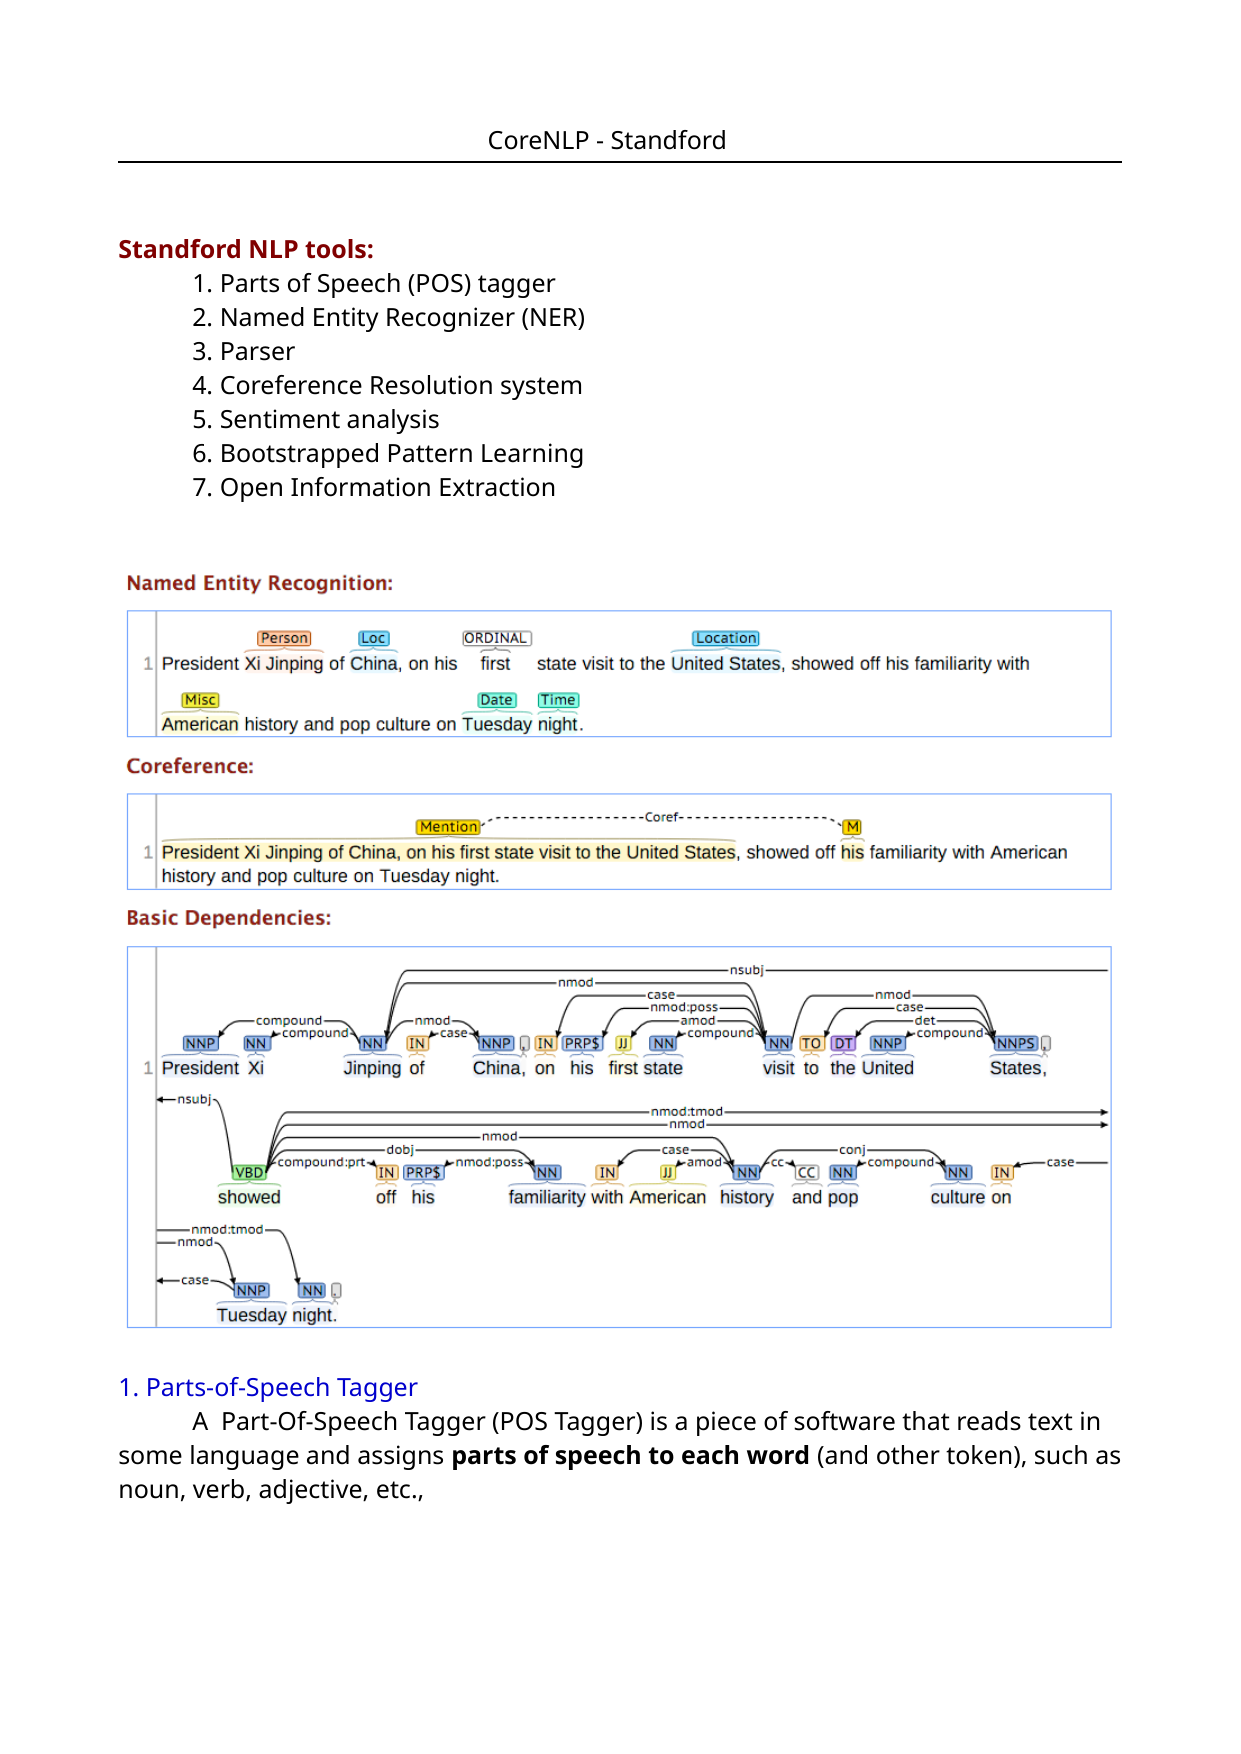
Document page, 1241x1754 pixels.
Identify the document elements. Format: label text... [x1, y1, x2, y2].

text 1. Parts-of-Speech Tagger [118, 1370, 1122, 1404]
text A Part-Of-Speech Tagger (POS Tagger) is a piece of software that reads text in some language and assigns parts of speech to each word (and other token), such as noun, verb, adjective, etc., [118, 1404, 1122, 1506]
text 6. Bootstrapped Pattern Learning [118, 436, 1122, 470]
text 2. Named Entity Recognizer (NER) [118, 299, 1122, 333]
text 4. Coreference Resolution system [118, 367, 1122, 402]
text 3. Parser [118, 333, 1122, 367]
text 5. Sentiment analysis [118, 402, 1122, 436]
text 7. Open Information Extraction [118, 470, 1122, 504]
picture [118, 571, 1123, 1336]
text CoreNLP - Standford [118, 118, 1122, 161]
text Standford NLP tools: [118, 231, 1122, 265]
text 1. Parts of Speech (POS) tagger [118, 265, 1122, 299]
